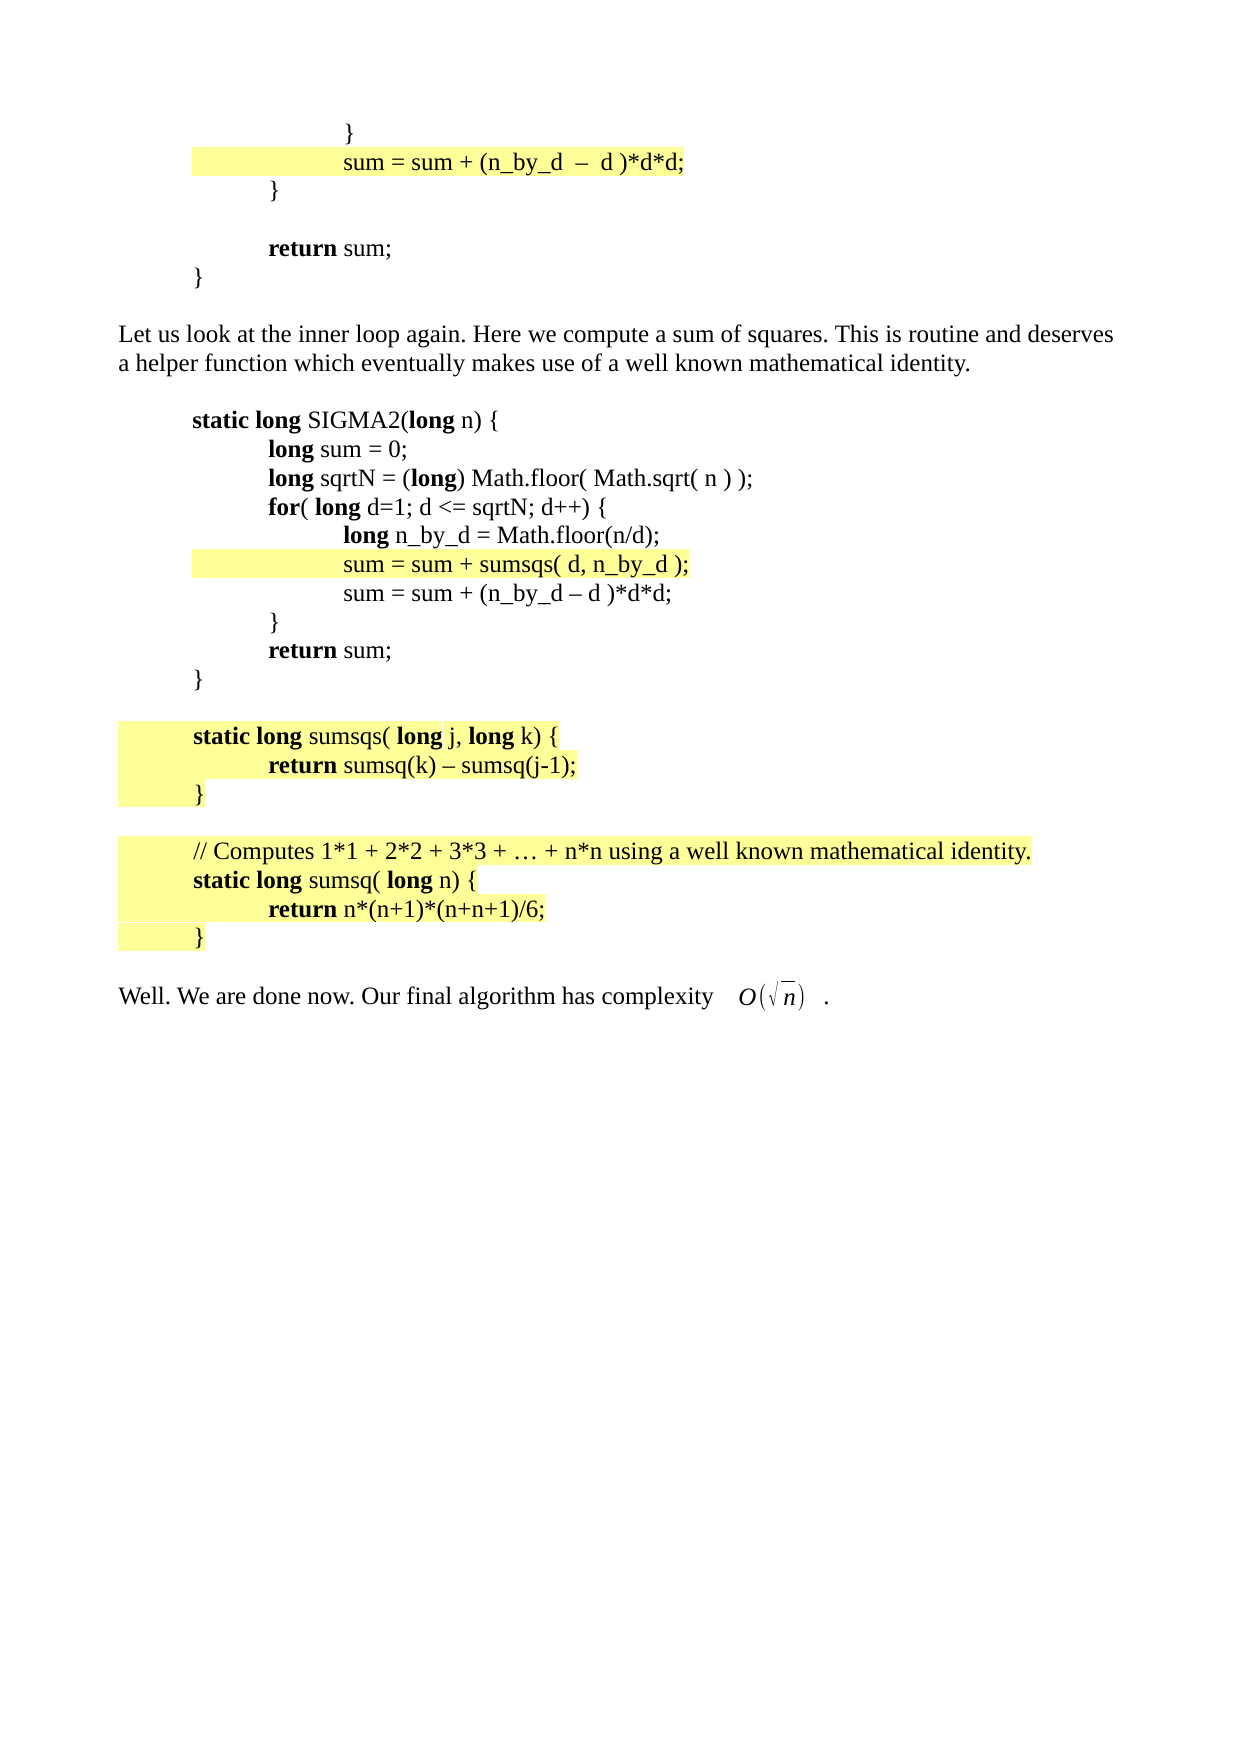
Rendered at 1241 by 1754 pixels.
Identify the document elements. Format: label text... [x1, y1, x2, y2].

text } [192, 118, 1122, 147]
text return sum; [192, 233, 1122, 262]
text return sumsq(k) – sumsq(j-1); [118, 750, 1122, 779]
text } [192, 262, 1122, 291]
text } [118, 922, 1122, 951]
text long sqrtN = (long) Math.floor( Math.sqrt( n ) ); [192, 463, 1122, 492]
text } [192, 607, 1122, 635]
text sum = sum + (n_by_d – d )*d*d; [192, 578, 1122, 607]
text // Computes 1*1 + 2*2 + 3*3 + … + n*n using a well known mathematical identity. [118, 836, 1122, 865]
text for( long d=1; d <= sqrtN; d++) { [192, 492, 1122, 520]
text long n_by_d = Math.floor(n/d); [192, 520, 1122, 549]
text static long sumsq( long n) { [118, 865, 1122, 894]
text return n*(n+1)*(n+n+1)/6; [118, 894, 1122, 922]
text long sum = 0; [192, 434, 1122, 463]
text } [118, 779, 1122, 807]
text } [192, 664, 1122, 693]
text return sum; [192, 635, 1122, 664]
text Well. We are done now. Our final algorithm has complexity . [118, 980, 1122, 1011]
text sum = sum + sumsqs( d, n_by_d ); [192, 549, 1122, 578]
text static long SIGMA2(long n) { [192, 405, 1122, 434]
text sum = sum + (n_by_d – d )*d*d; [192, 147, 1122, 176]
text Let us look at the inner loop again. Here we compute a sum of squares. This is routine and deserves a helper function which eventually makes use of a well known mathematical identity. [118, 319, 1122, 377]
text } [192, 176, 1122, 204]
text static long sumsqs( long j, long k) { [118, 721, 1122, 750]
